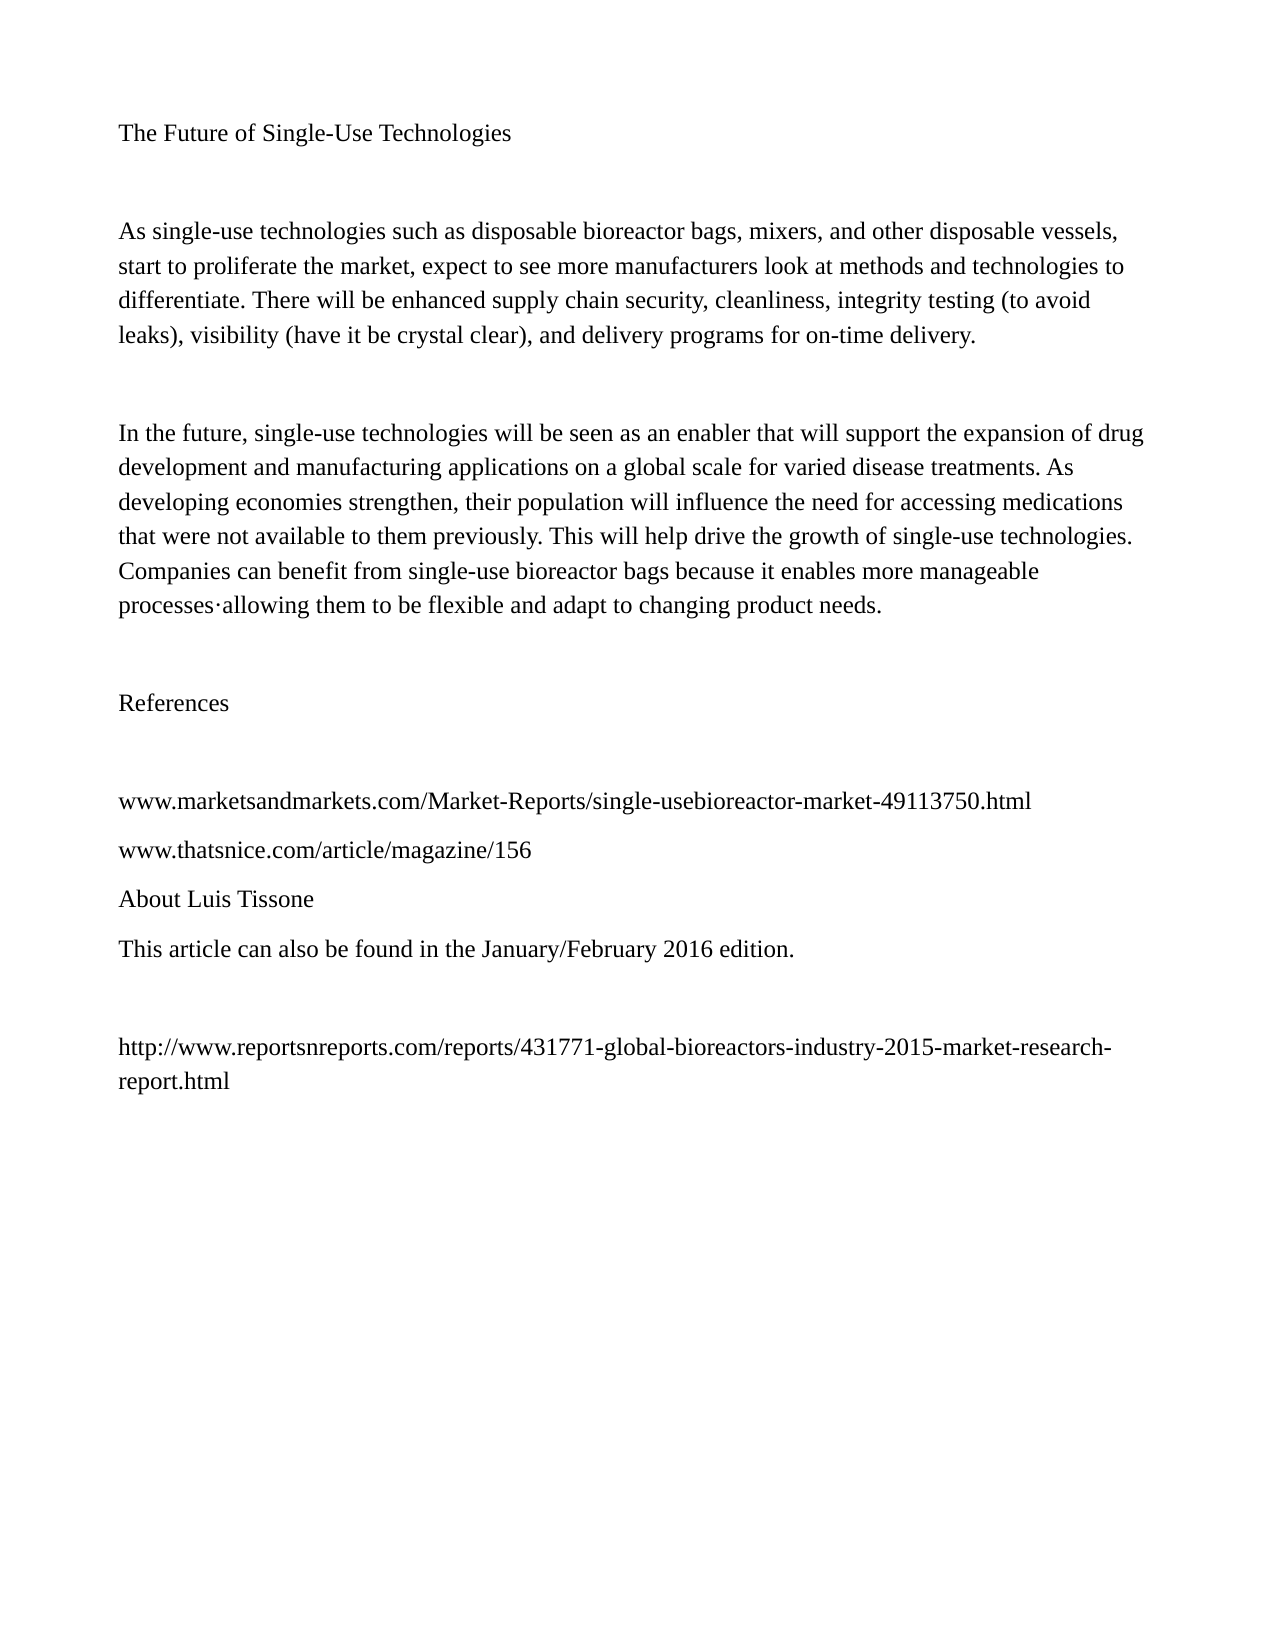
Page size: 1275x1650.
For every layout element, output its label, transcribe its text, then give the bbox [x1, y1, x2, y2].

text http://www.reportsnreports.com/reports/431771-global-bioreactors-industry-2015-market-research-report.html [118, 1032, 1157, 1095]
text www.thatsnice.com/article/magazine/156 [118, 836, 1157, 864]
text References [118, 688, 1157, 717]
text This article can also be found in the January/February 2016 edition. [118, 934, 1157, 962]
text About Luis Tissone [118, 884, 1157, 913]
text The Future of Single-Use Technologies [118, 118, 1157, 147]
text In the future, single-use technologies will be seen as an enabler that will support the expansion of drug development and manufacturing applications on a global scale for varied disease treatments. As developing economies strengthen, their population will influence the need for accessing medications that were not available to them previously. This will help drive the growth of single-use technologies. Companies can benefit from single-use bioreactor bags because it enables more manageable processes·allowing them to be flexible and adapt to changing product needs. [118, 418, 1157, 619]
text www.marketsandmarkets.com/Market-Reports/single-usebioreactor-market-49113750.html [118, 786, 1157, 815]
text As single-use technologies such as disposable bioreactor bags, mixers, and other disposable vessels, start to proliferate the market, expect to see more manufacturers look at methods and technologies to differentiate. There will be enhanced supply chain security, cleanliness, integrity testing (to avoid leaks), visibility (have it be crystal clear), and delivery programs for on-time delivery. [118, 216, 1157, 348]
